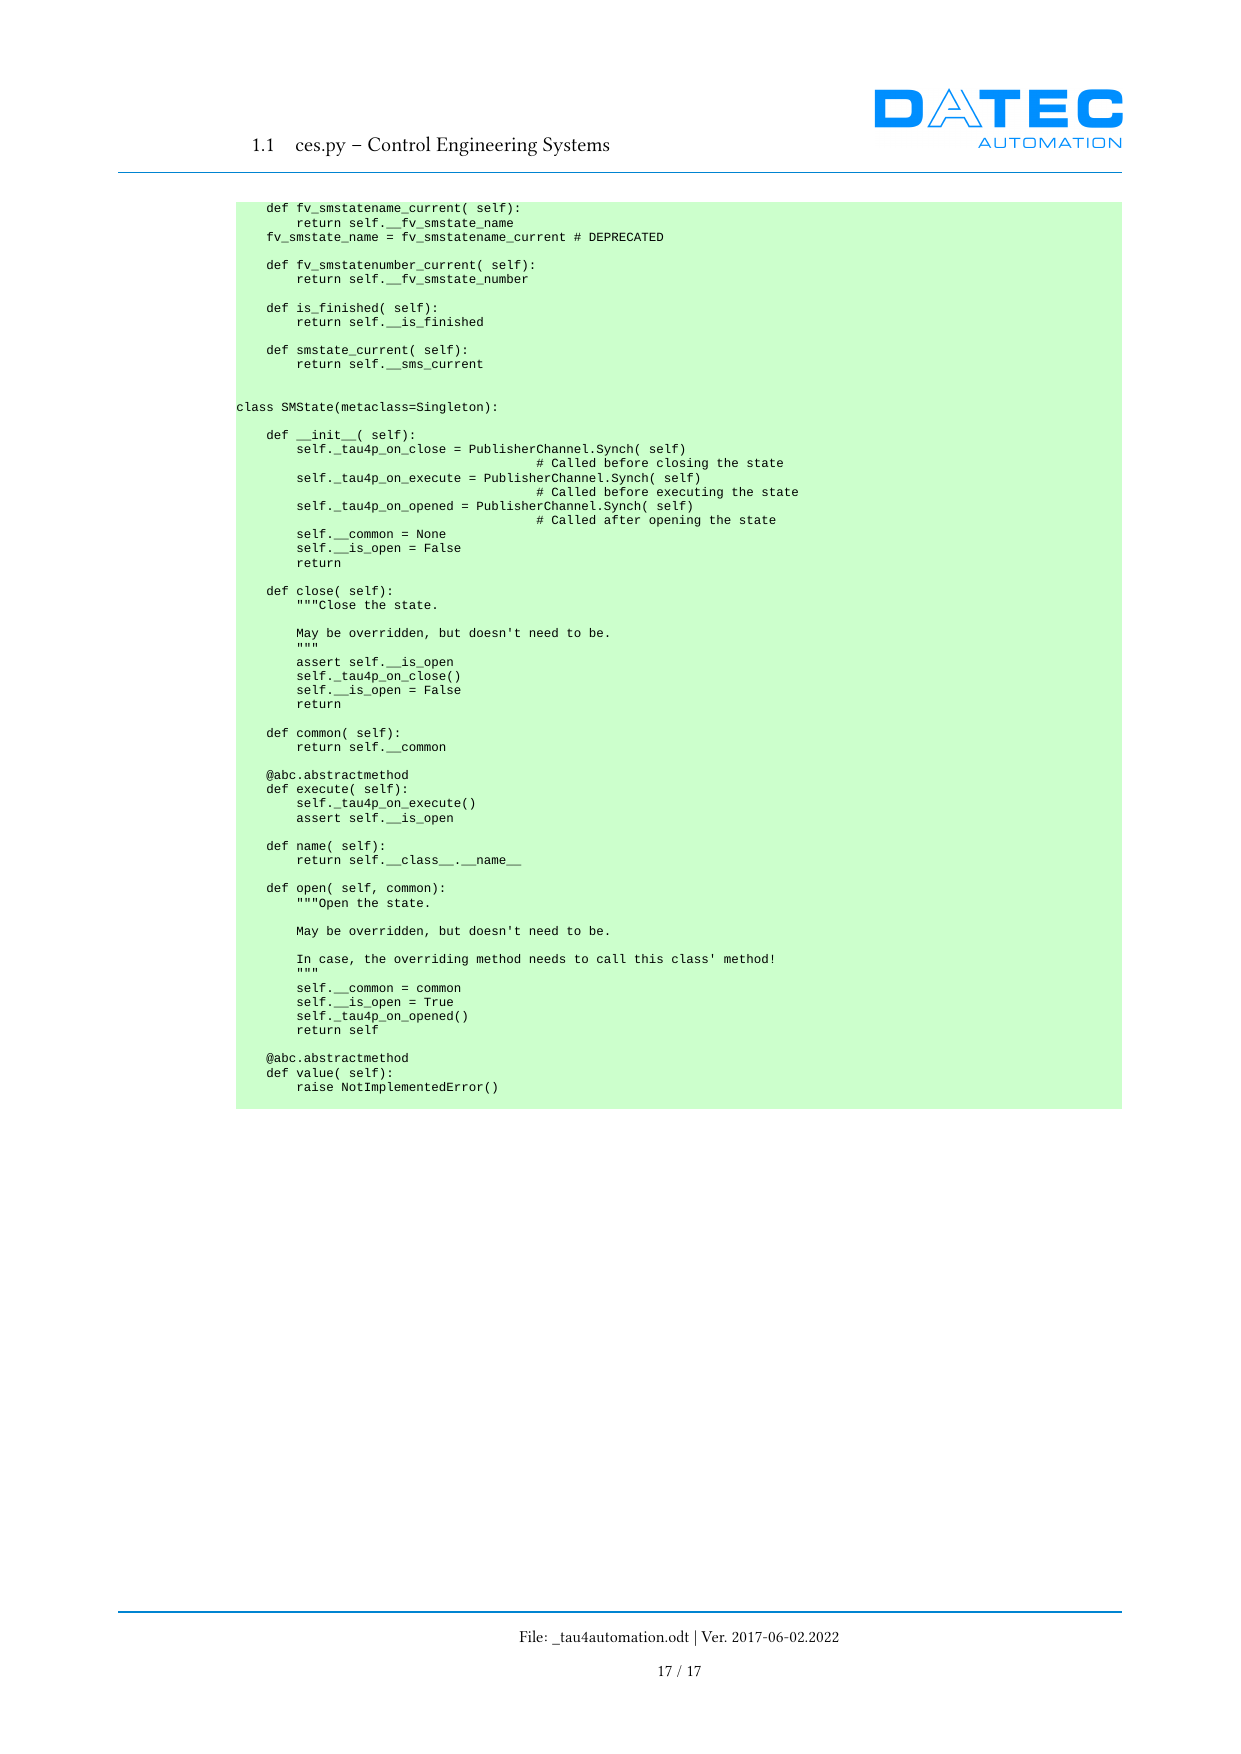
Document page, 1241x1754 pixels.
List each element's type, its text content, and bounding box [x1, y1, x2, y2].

text return self.__is_finished [236, 316, 1122, 330]
text May be overridden, but doesn't need to be. [236, 627, 1122, 642]
text self._tau4p_on_execute() [236, 797, 1122, 812]
text return self.__common [236, 741, 1122, 755]
text return self.__sms_current [236, 358, 1122, 372]
text def execute( self): [236, 783, 1122, 797]
text """Close the state. [236, 599, 1122, 613]
text assert self.__is_open [236, 812, 1122, 826]
text self.__is_open = True [236, 996, 1122, 1010]
text @abc.abstractmethod [236, 1052, 1122, 1067]
text return self.__fv_smstate_name [236, 217, 1122, 231]
text def is_finished( self): [236, 302, 1122, 316]
text return [236, 698, 1122, 712]
text self.__is_open = False [236, 684, 1122, 698]
text assert self.__is_open [236, 656, 1122, 670]
text return [236, 557, 1122, 571]
text return self.__fv_smstate_number [236, 273, 1122, 287]
text self._tau4p_on_execute = PublisherChannel.Synch( self) [236, 472, 1122, 486]
text self._tau4p_on_close = PublisherChannel.Synch( self) [236, 443, 1122, 457]
text # Called before closing the state [236, 457, 1122, 472]
text In case, the overriding method needs to call this class' method! [236, 953, 1122, 967]
text @abc.abstractmethod [236, 769, 1122, 783]
text def common( self): [236, 727, 1122, 741]
text # Called before executing the state [236, 486, 1122, 500]
text self._tau4p_on_opened = PublisherChannel.Synch( self) [236, 500, 1122, 514]
text return self [236, 1024, 1122, 1038]
text def value( self): [236, 1067, 1122, 1081]
text self._tau4p_on_opened() [236, 1010, 1122, 1024]
text def open( self, common): [236, 882, 1122, 897]
text """ [236, 967, 1122, 982]
text def close( self): [236, 585, 1122, 599]
text class SMState(metaclass=Singleton): [236, 401, 1122, 415]
text def fv_smstatename_current( self): [236, 202, 1122, 217]
text self.__common = None [236, 528, 1122, 542]
text self.__is_open = False [236, 542, 1122, 557]
text """ [236, 642, 1122, 656]
text def fv_smstatenumber_current( self): [236, 259, 1122, 273]
text self.__common = common [236, 982, 1122, 996]
picture [874, 88, 1123, 148]
text """Open the state. [236, 897, 1122, 911]
text fv_smstate_name = fv_smstatename_current # DEPRECATED [236, 231, 1122, 245]
text # Called after opening the state [236, 514, 1122, 528]
text def name( self): [236, 840, 1122, 854]
text raise NotImplementedError() [236, 1081, 1122, 1095]
text May be overridden, but doesn't need to be. [236, 925, 1122, 939]
text self._tau4p_on_close() [236, 670, 1122, 684]
text return self.__class__.__name__ [236, 854, 1122, 868]
text def smstate_current( self): [236, 344, 1122, 358]
text def __init__( self): [236, 429, 1122, 443]
